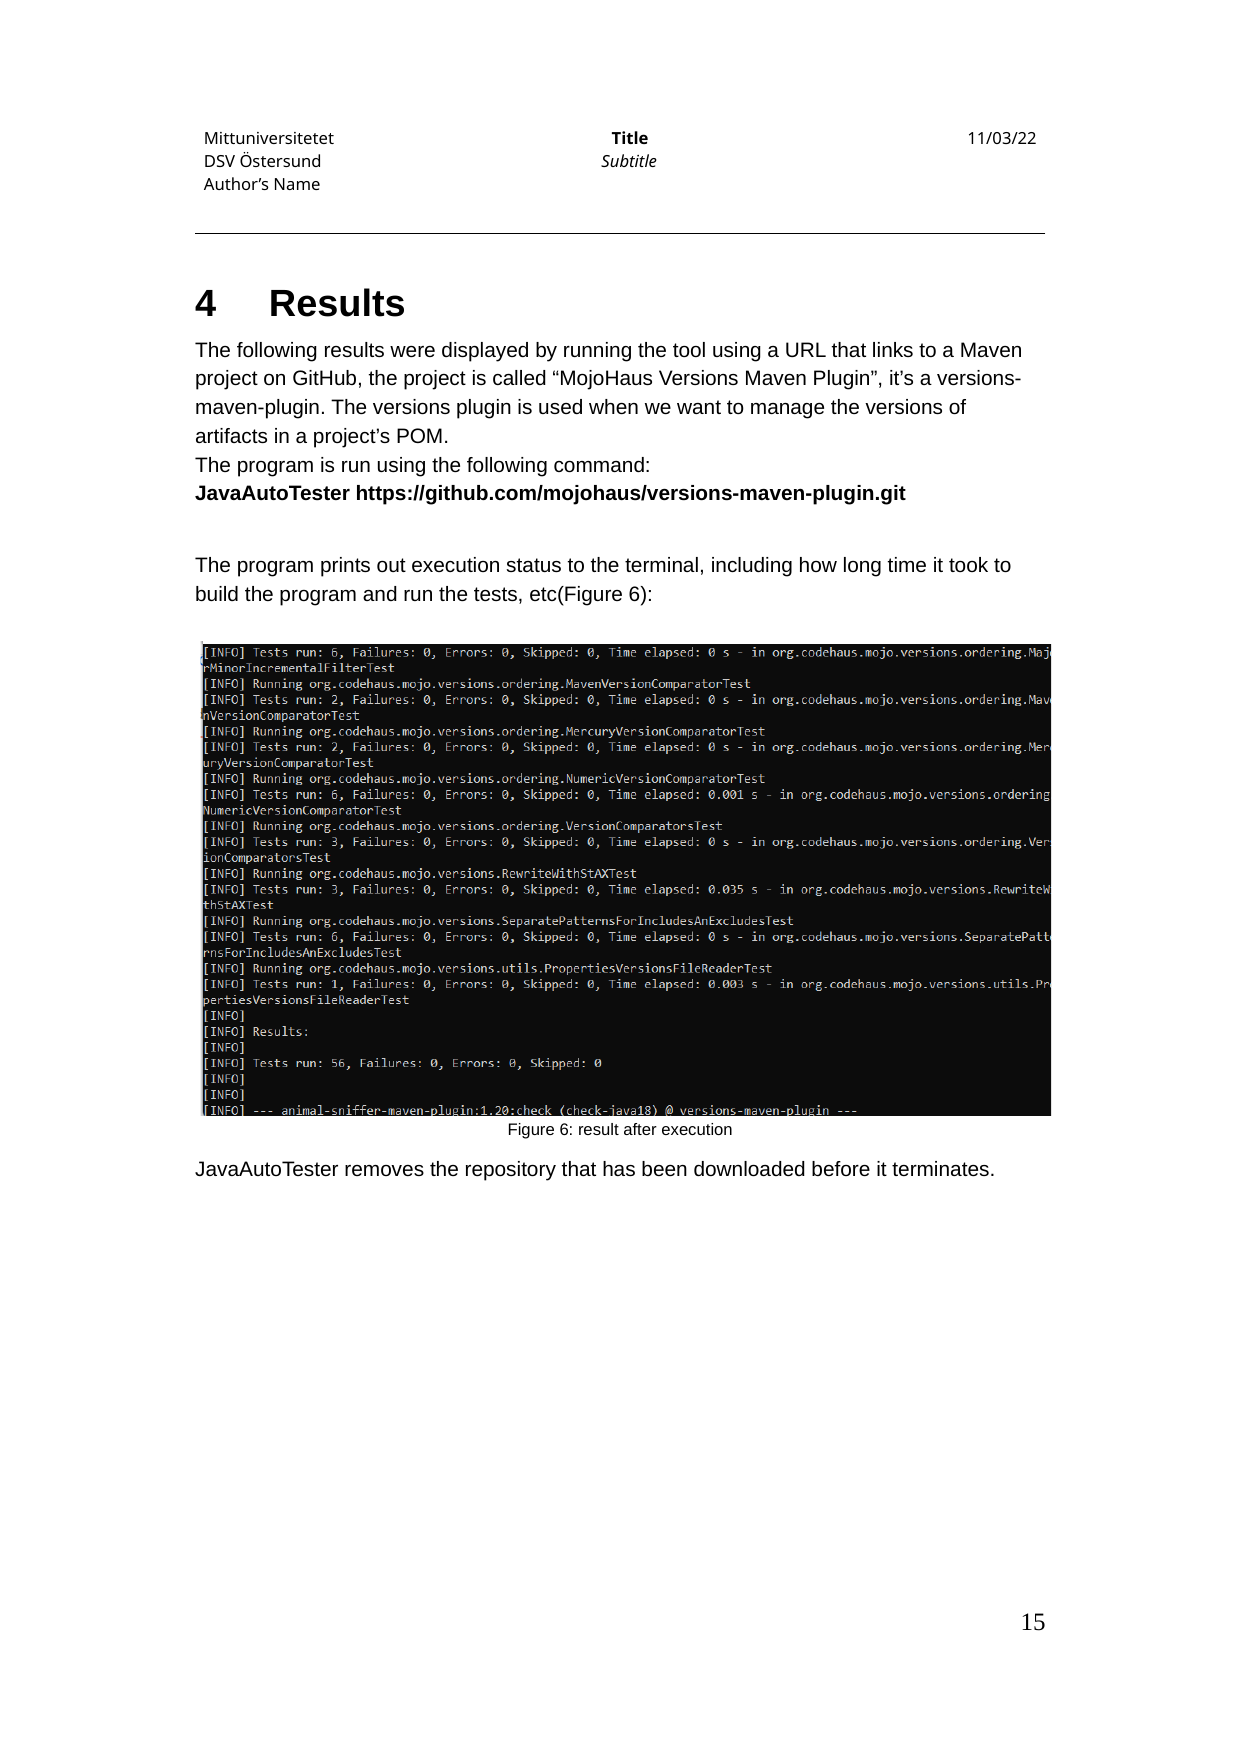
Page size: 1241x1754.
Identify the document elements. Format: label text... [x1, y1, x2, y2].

picture [200, 641, 1052, 1116]
text Figure 6: result after execution [195, 625, 1045, 1139]
text The program prints out execution status to the terminal, including how long time it took to build the program and run the tests, etc(Figure 6): [195, 553, 1045, 606]
text JavaAutoTester removes the repository that has been downloaded before it terminates. [195, 1157, 1045, 1181]
text The following results were displayed by running the tool using a URL that links to a Maven project on GitHub, the project is called “MojoHaus Versions Maven Plugin”, it’s a versions-maven-plugin. The versions plugin is used when we want to manage the versions of artifacts in a project’s POM. The program is run using the following command: JavaAutoTester https://github.com/mojohaus/versions-maven-plugin.git [195, 337, 1045, 534]
subtitle Results [195, 281, 1045, 325]
